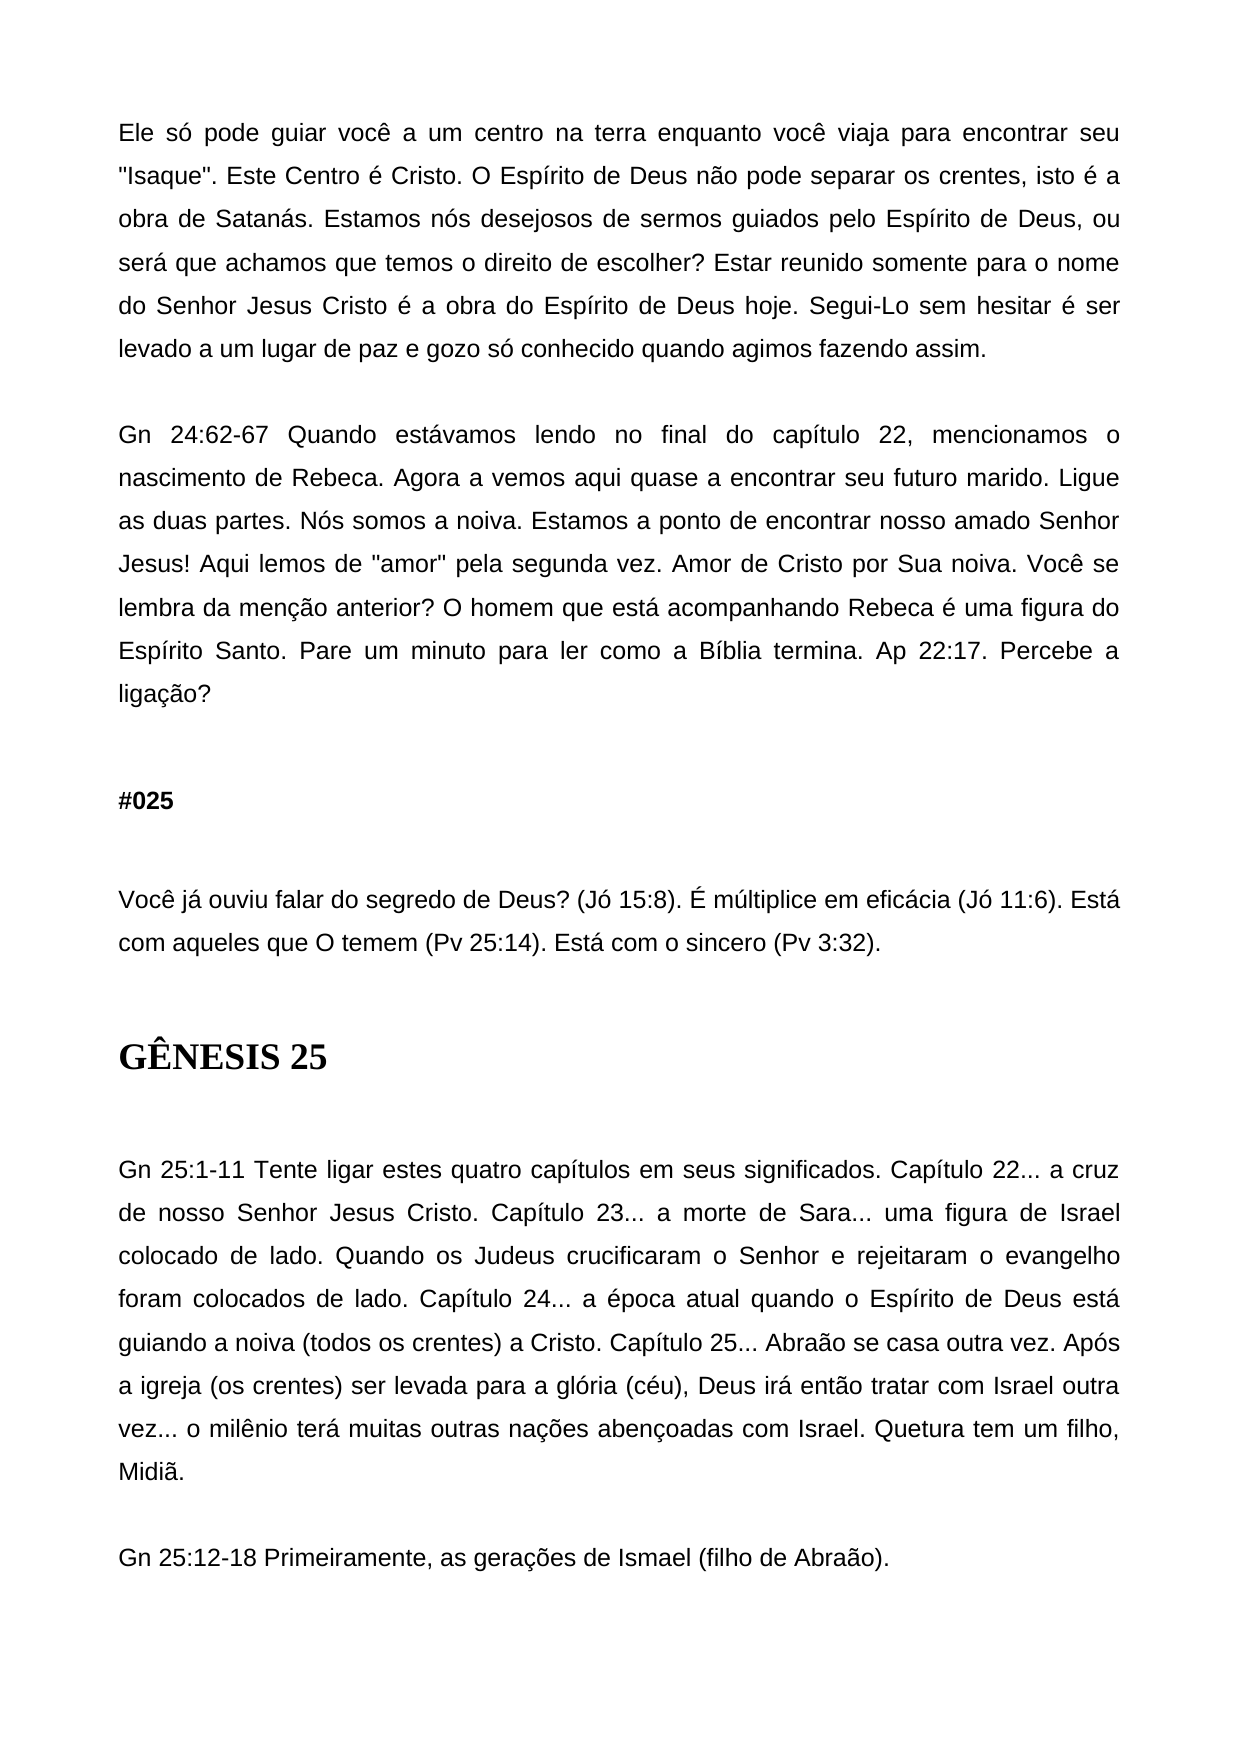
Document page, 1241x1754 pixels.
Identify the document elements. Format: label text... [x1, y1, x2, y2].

text Gn 25:12-18 Primeiramente, as gerações de Ismael (filho de Abraão). [118, 1543, 1122, 1572]
text Ele só pode guiar você a um centro na terra enquanto você viaja para encontrar seu "Isaque". Este Centro é Cristo. O Espírito de Deus não pode separar os crentes, isto é a obra de Satanás. Estamos nós desejosos de sermos guiados pelo Espírito de Deus, ou será que achamos que temos o direito de escolher? Estar reunido somente para o nome do Senhor Jesus Cristo é a obra do Espírito de Deus hoje. Segui-Lo sem hesitar é ser levado a um lugar de paz e gozo só conhecido quando agimos fazendo assim. [118, 118, 1122, 362]
subtitle #025 [118, 786, 1122, 814]
text Você já ouviu falar do segredo de Deus? (Jó 15:8). É múltiplice em eficácia (Jó 11:6). Está com aqueles que O temem (Pv 25:14). Está com o sincero (Pv 3:32). [118, 884, 1122, 956]
text Gn 25:1-11 Tente ligar estes quatro capítulos em seus significados. Capítulo 22... a cruz de nosso Senhor Jesus Cristo. Capítulo 23... a morte de Sara... uma figura de Israel colocado de lado. Quando os Judeus crucificaram o Senhor e rejeitaram o evangelho foram colocados de lado. Capítulo 24... a época atual quando o Espírito de Deus está guiando a noiva (todos os crentes) a Cristo. Capítulo 25... Abraão se casa outra vez. Após a igreja (os crentes) ser levada para a glória (céu), Deus irá então tratar com Israel outra vez... o milênio terá muitas outras nações abençoadas com Israel. Quetura tem um filho, Midiã. [118, 1155, 1122, 1486]
text Gn 24:62-67 Quando estávamos lendo no final do capítulo 22, mencionamos o nascimento de Rebeca. Agora a vemos aqui quase a encontrar seu futuro marido. Ligue as duas partes. Nós somos a noiva. Estamos a ponto de encontrar nosso amado Senhor Jesus! Aqui lemos de "amor" pela segunda vez. Amor de Cristo por Sua noiva. Você se lembra da menção anterior? O homem que está acompanhando Rebeca é uma figura do Espírito Santo. Pare um minuto para ler como a Bíblia termina. Ap 22:17. Percebe a ligação? [118, 420, 1122, 707]
subtitle GÊNESIS 25 [118, 1035, 1122, 1078]
